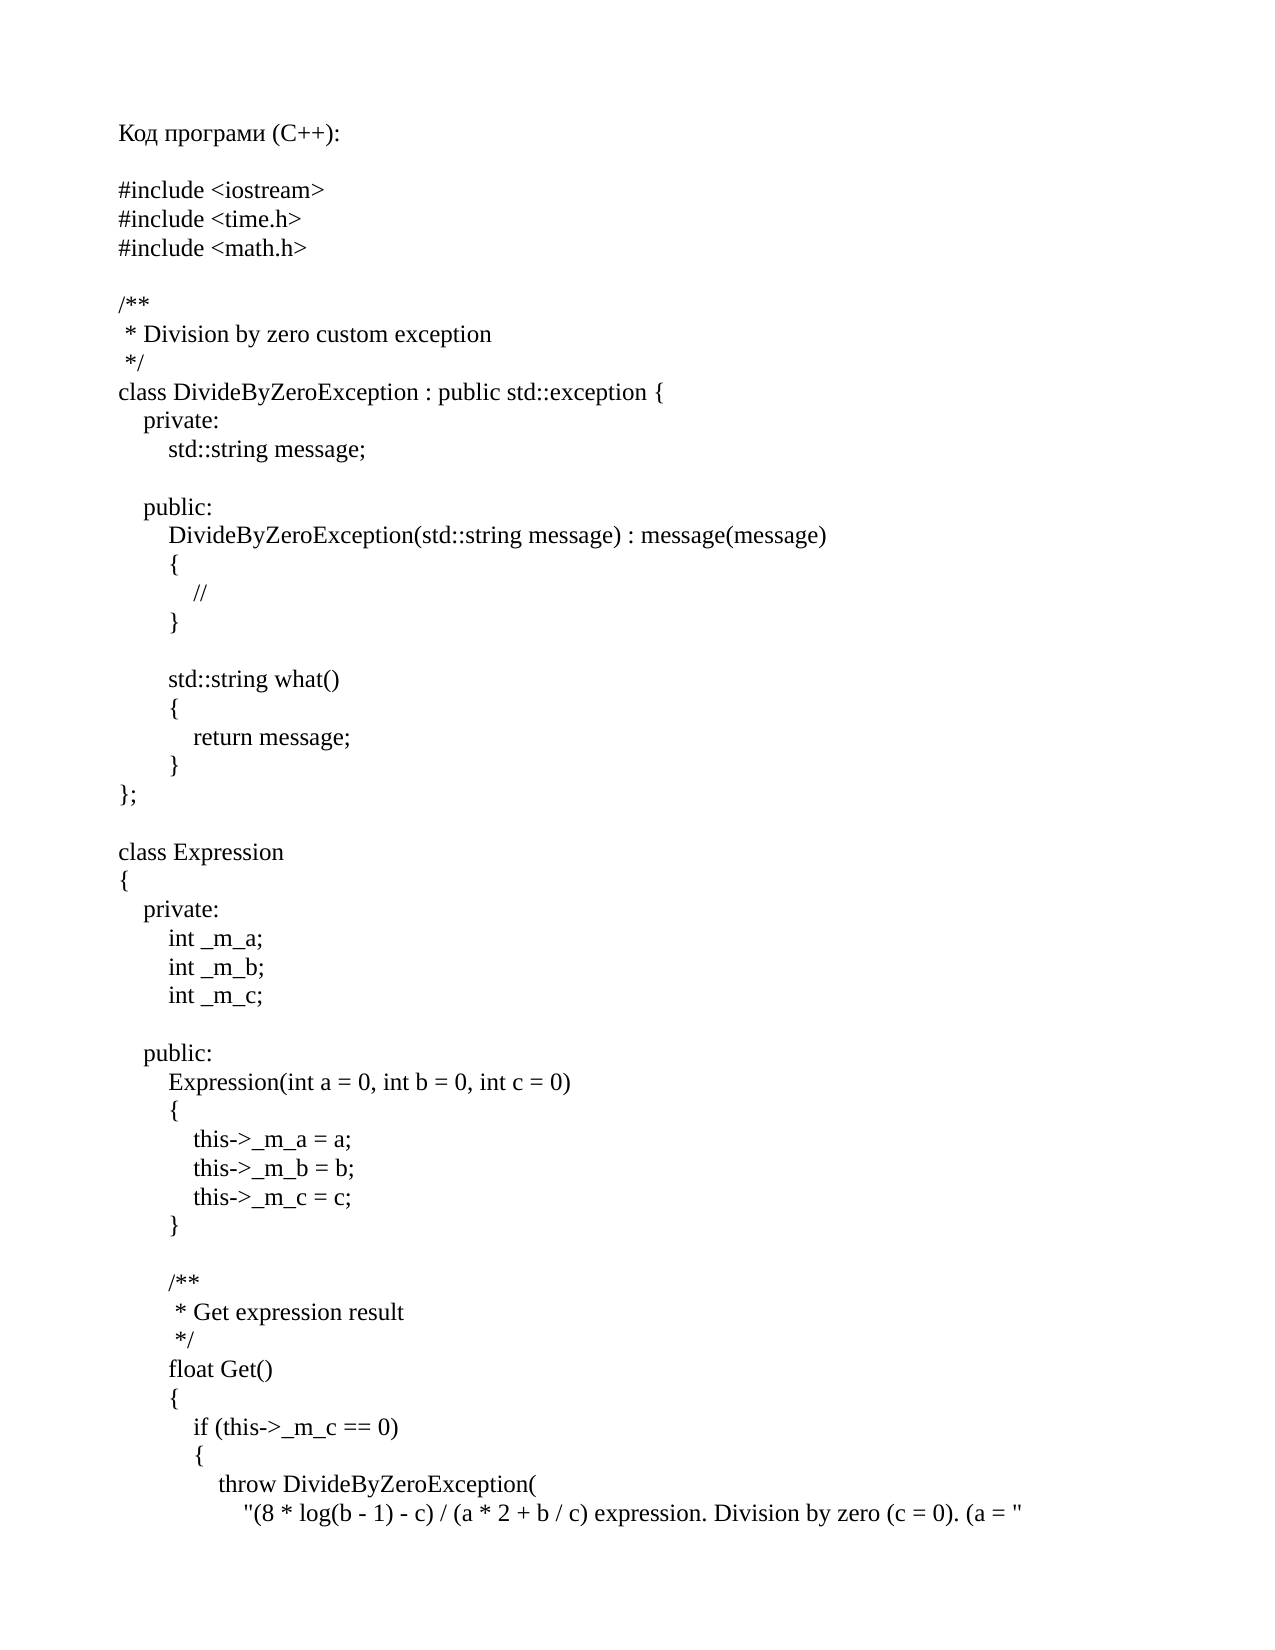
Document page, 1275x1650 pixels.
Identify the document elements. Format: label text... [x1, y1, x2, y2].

text } [118, 607, 1157, 636]
text std::string what() [118, 664, 1157, 693]
text float Get() [118, 1354, 1157, 1383]
text private: [118, 894, 1157, 923]
text int _m_a; [118, 923, 1157, 952]
text class DivideByZeroException : public std::exception { [118, 377, 1157, 406]
text { [118, 549, 1157, 578]
text #include <math.h> [118, 233, 1157, 262]
text */ [118, 1326, 1157, 1354]
text #include <time.h> [118, 204, 1157, 233]
text class Expression [118, 837, 1157, 866]
text /** [118, 1268, 1157, 1297]
text { [118, 1096, 1157, 1124]
text /** [118, 291, 1157, 319]
text int _m_c; [118, 981, 1157, 1009]
text int _m_b; [118, 952, 1157, 981]
text Expression(int a = 0, int b = 0, int c = 0) [118, 1067, 1157, 1096]
text if (this->_m_c == 0) [118, 1412, 1157, 1441]
text { [118, 866, 1157, 894]
text this->_m_c = c; [118, 1182, 1157, 1211]
text } [118, 751, 1157, 779]
text private: [118, 406, 1157, 434]
text this->_m_b = b; [118, 1153, 1157, 1182]
text return message; [118, 722, 1157, 751]
text { [118, 1383, 1157, 1412]
text // [118, 578, 1157, 607]
text this->_m_a = a; [118, 1124, 1157, 1153]
text std::string message; [118, 434, 1157, 463]
text * Division by zero custom exception [118, 319, 1157, 348]
text throw DivideByZeroException( [118, 1469, 1157, 1498]
text { [118, 1441, 1157, 1469]
text "(8 * log(b - 1) - c) / (a * 2 + b / c) expression. Division by zero (c = 0). (a = " [118, 1498, 1157, 1527]
text public: [118, 1038, 1157, 1067]
text } [118, 1211, 1157, 1239]
text Код програми (C++): [118, 118, 1157, 147]
text }; [118, 779, 1157, 808]
text DivideByZeroException(std::string message) : message(message) [118, 521, 1157, 549]
text public: [118, 492, 1157, 521]
text */ [118, 348, 1157, 377]
text #include <iostream> [118, 176, 1157, 204]
text * Get expression result [118, 1297, 1157, 1326]
text { [118, 693, 1157, 722]
